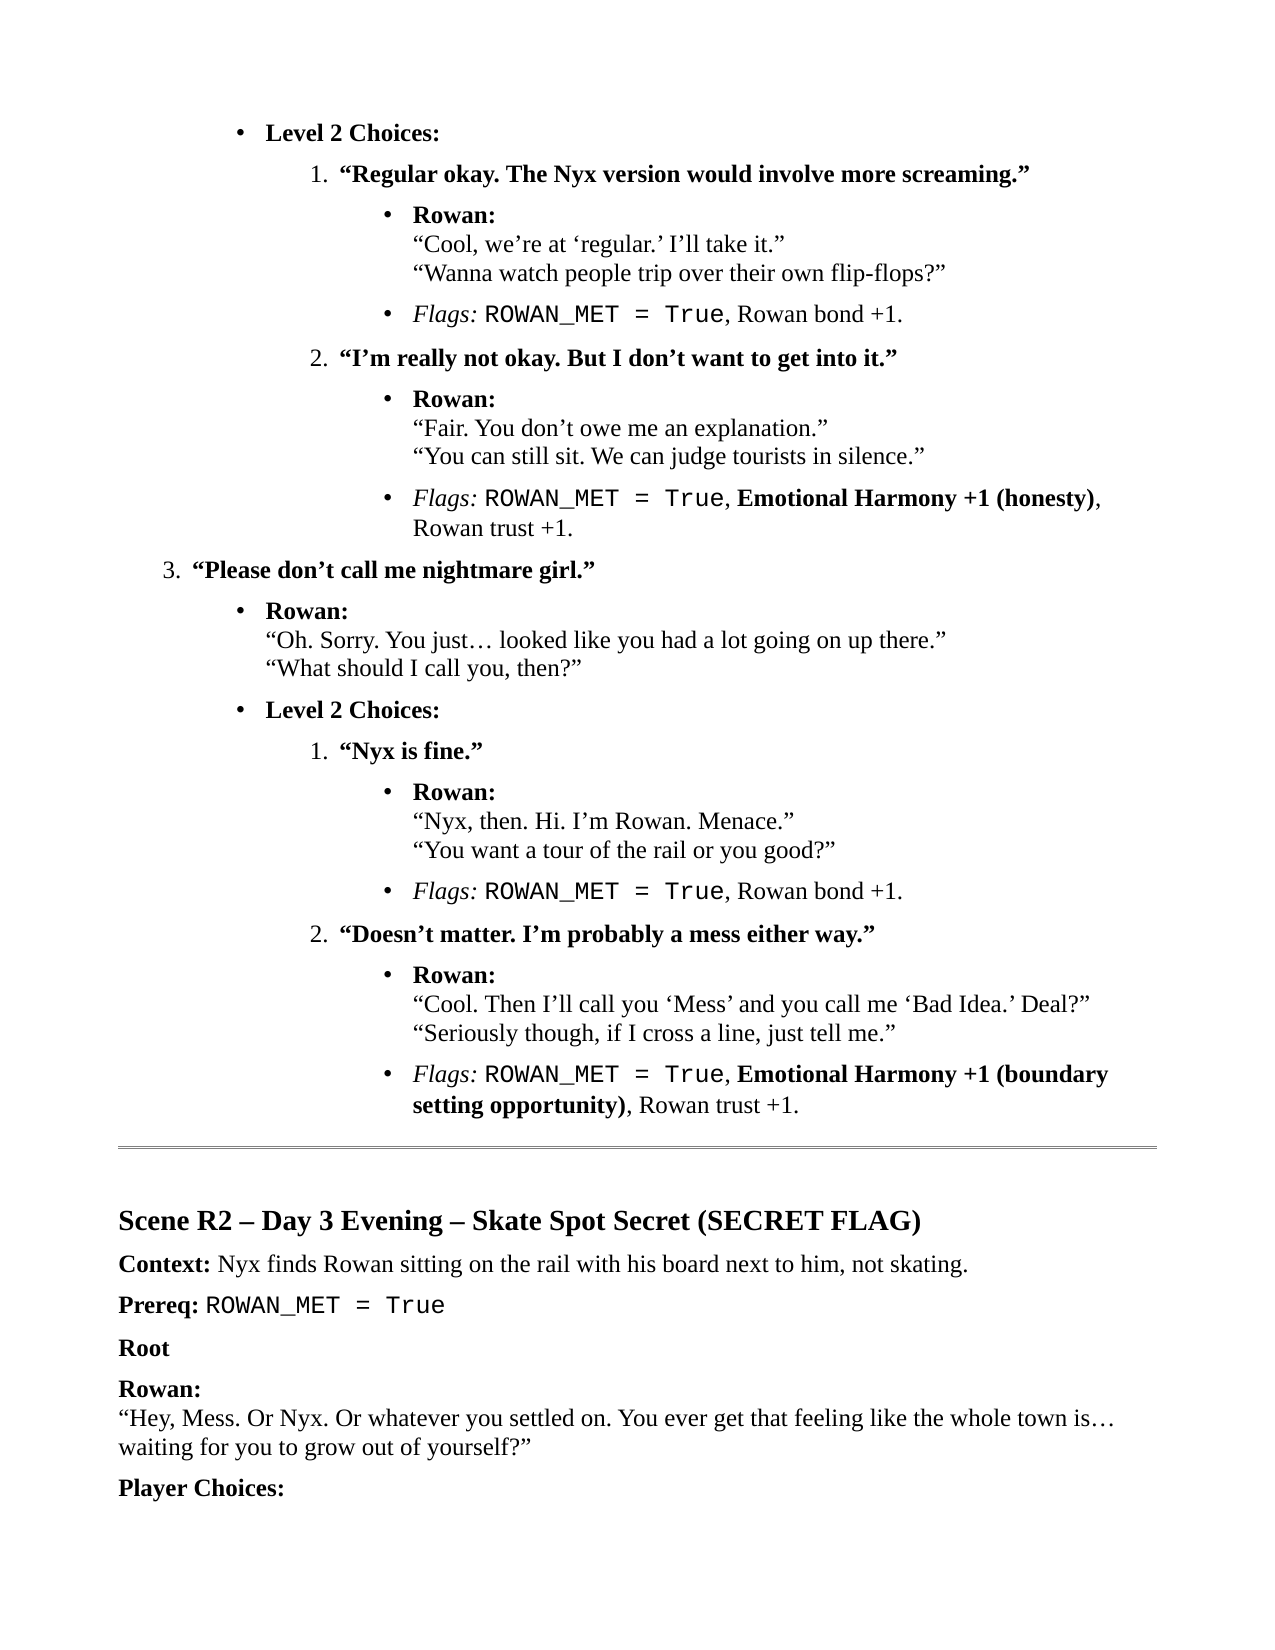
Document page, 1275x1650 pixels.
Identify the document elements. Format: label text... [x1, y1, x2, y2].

list Rowan: “Cool, we’re at ‘regular.’ I’ll take it.” “Wanna watch people trip over their own flip-flops?” [383, 201, 1157, 287]
list Level 2 Choices: [236, 118, 1157, 147]
list “Please don’t call me nightmare girl.” [162, 555, 1157, 583]
list Rowan: “Oh. Sorry. You just… looked like you had a lot going on up there.” “What should I call you, then?” [236, 596, 1157, 682]
list Rowan: “Fair. You don’t owe me an explanation.” “You can still sit. We can judge tourists in silence.” [383, 384, 1157, 470]
list Flags: ROWAN_MET = True, Emotional Harmony +1 (honesty), Rowan trust +1. [383, 483, 1157, 542]
text Rowan: “Hey, Mess. Or Nyx. Or whatever you settled on. You ever get that feeling like the whole town is… waiting for you to grow out of yourself?” [118, 1374, 1157, 1461]
list “Regular okay. The Nyx version would involve more screaming.” [309, 159, 1157, 188]
list Flags: ROWAN_MET = True, Emotional Harmony +1 (boundary setting opportunity), Rowan trust +1. [383, 1059, 1157, 1119]
text Context: Nyx finds Rowan sitting on the rail with his board next to him, not skating. [118, 1249, 1157, 1277]
list “Doesn’t matter. I’m probably a mess either way.” [309, 919, 1157, 948]
list Rowan: “Nyx, then. Hi. I’m Rowan. Menace.” “You want a tour of the rail or you good?” [383, 777, 1157, 863]
list Rowan: “Cool. Then I’ll call you ‘Mess’ and you call me ‘Bad Idea.’ Deal?” “Seriously though, if I cross a line, just tell me.” [383, 961, 1157, 1047]
list Flags: ROWAN_MET = True, Rowan bond +1. [383, 299, 1157, 330]
text Prereq: ROWAN_MET = True [118, 1290, 1157, 1321]
list Level 2 Choices: [236, 695, 1157, 723]
list Flags: ROWAN_MET = True, Rowan bond +1. [383, 876, 1157, 907]
text Root [118, 1333, 1157, 1362]
text Player Choices: [118, 1473, 1157, 1502]
list “Nyx is fine.” [309, 736, 1157, 765]
subtitle Scene R2 – Day 3 Evening – Skate Spot Secret (SECRET FLAG) [118, 1203, 1157, 1236]
list “I’m really not okay. But I don’t want to get into it.” [309, 343, 1157, 371]
